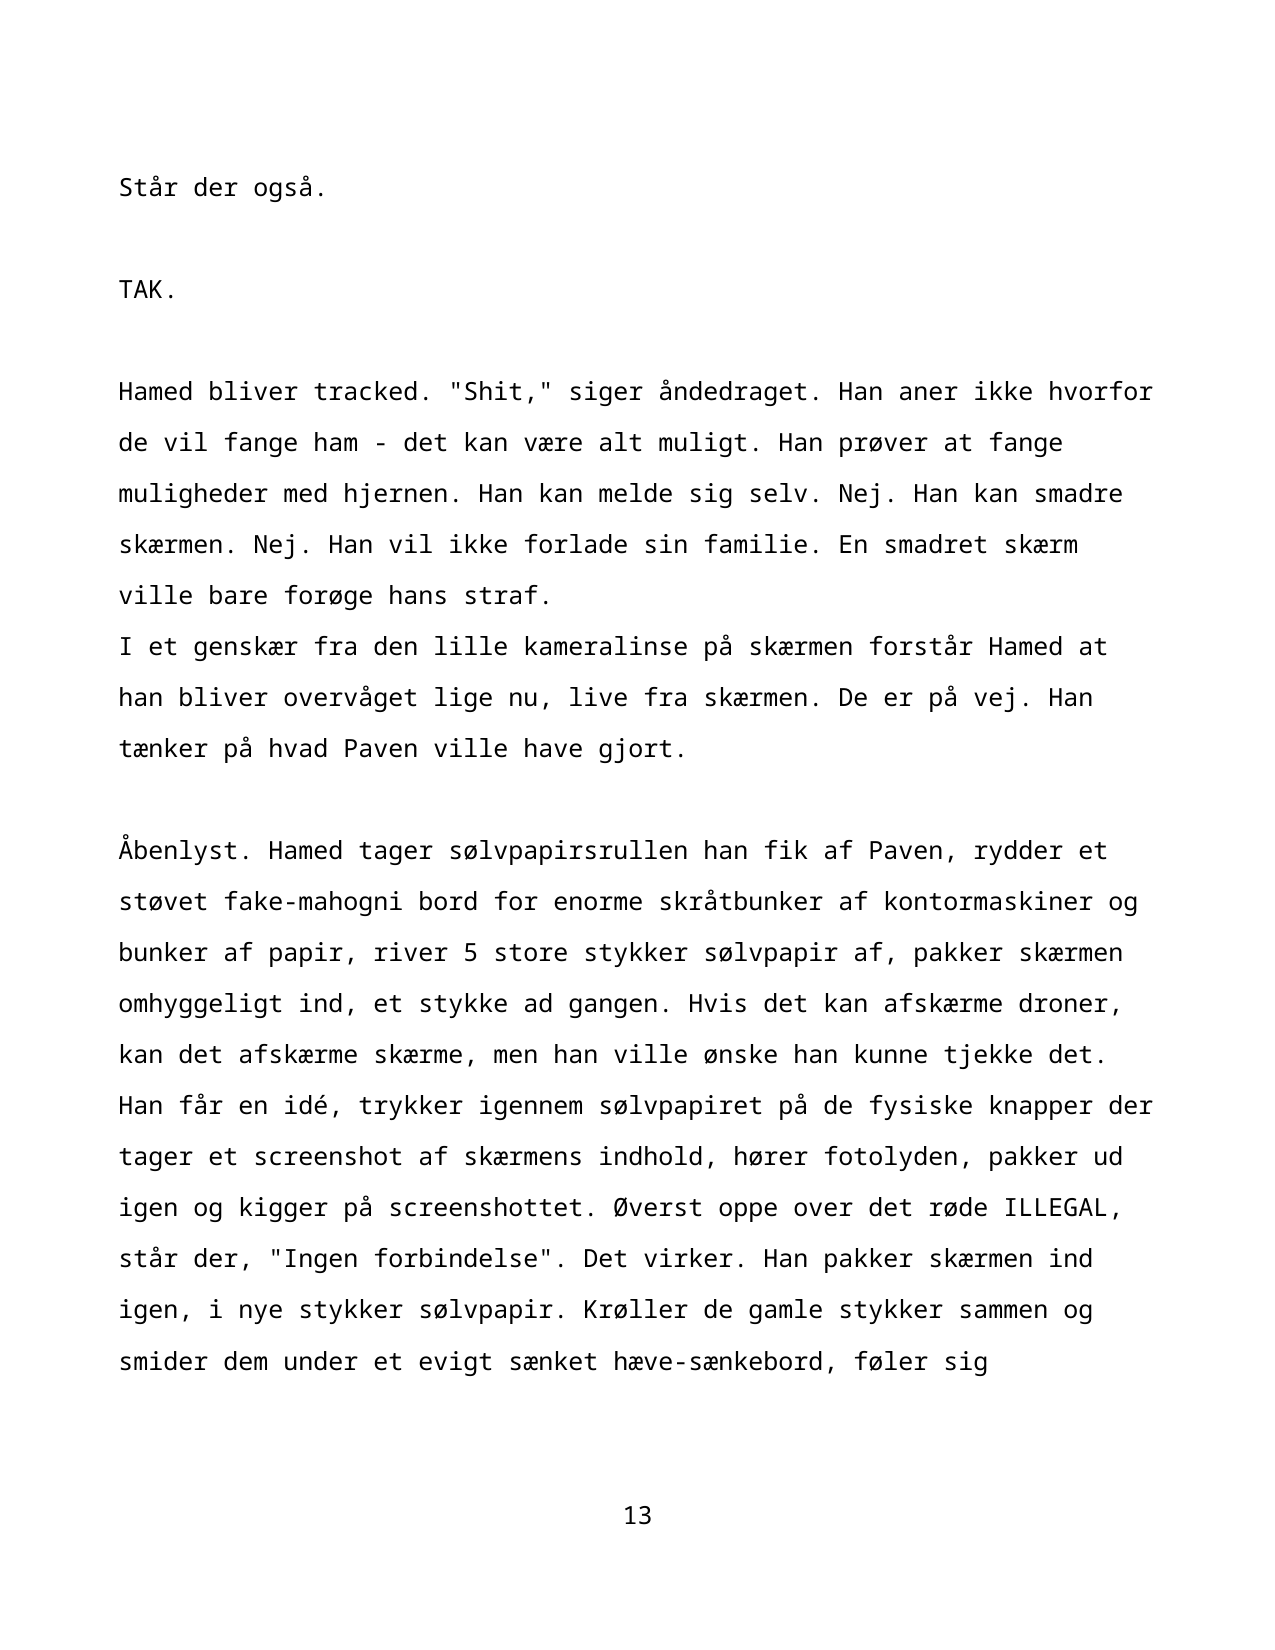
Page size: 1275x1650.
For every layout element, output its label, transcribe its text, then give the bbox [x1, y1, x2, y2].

text Står der også. [118, 169, 1157, 203]
text Hamed bliver tracked. "Shit," siger åndedraget. Han aner ikke hvorfor de vil fange ham - det kan være alt muligt. Han prøver at fange muligheder med hjernen. Han kan melde sig selv. Nej. Han kan smadre skærmen. Nej. Han vil ikke forlade sin familie. En smadret skærm ville bare forøge hans straf. [118, 373, 1157, 612]
text Åbenlyst. Hamed tager sølvpapirsrullen han fik af Paven, rydder et støvet fake-mahogni bord for enorme skråtbunker af kontormaskiner og bunker af papir, river 5 store stykker sølvpapir af, pakker skærmen omhyggeligt ind, et stykke ad gangen. Hvis det kan afskærme droner, kan det afskærme skærme, men han ville ønske han kunne tjekke det. Han får en idé, trykker igennem sølvpapiret på de fysiske knapper der tager et screenshot af skærmens indhold, hører fotolyden, pakker ud igen og kigger på screenshottet. Øverst oppe over det røde ILLEGAL, står der, "Ingen forbindelse". Det virker. Han pakker skærmen ind igen, i nye stykker sølvpapir. Krøller de gamle stykker sammen og smider dem under et evigt sænket hæve-sænkebord, føler sig [118, 833, 1157, 1377]
text I et genskær fra den lille kameralinse på skærmen forstår Hamed at han bliver overvåget lige nu, live fra skærmen. De er på vej. Han tænker på hvad Paven ville have gjort. [118, 628, 1157, 765]
text TAK. [118, 271, 1157, 305]
